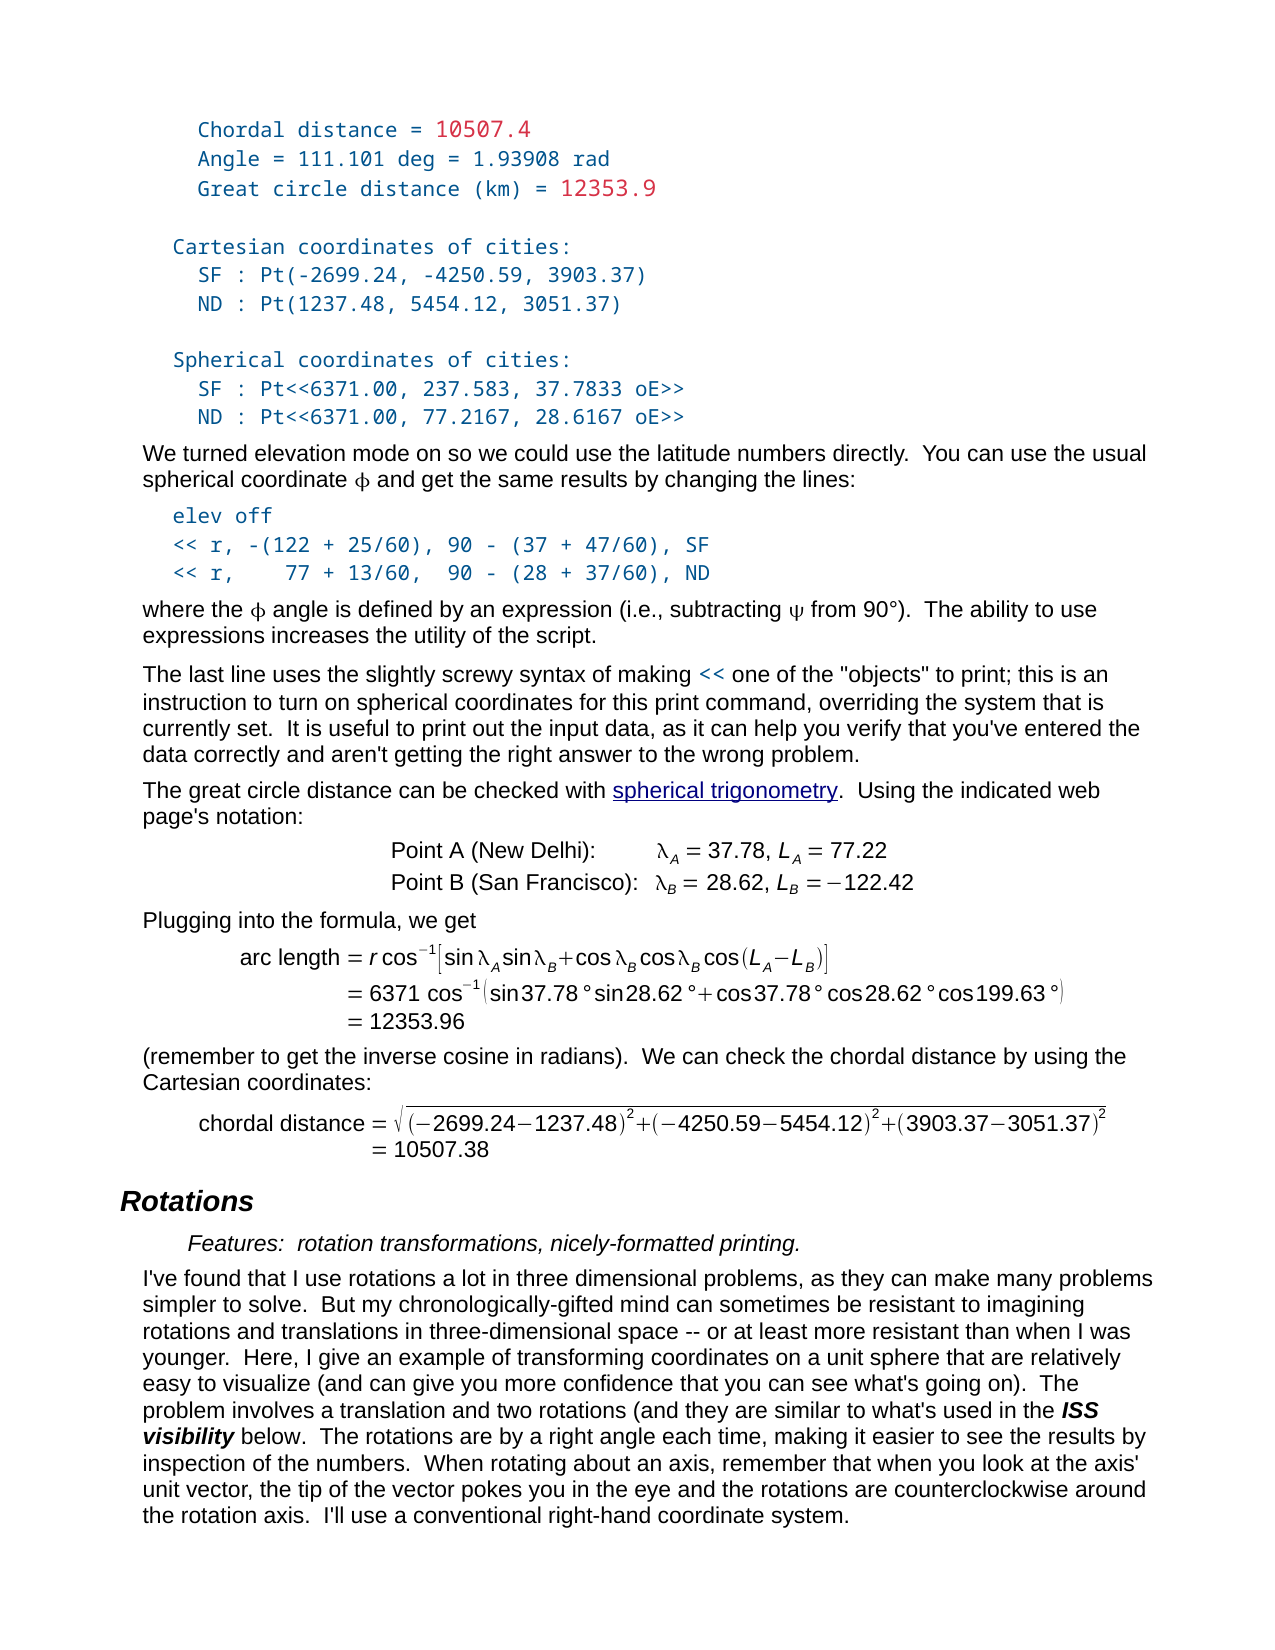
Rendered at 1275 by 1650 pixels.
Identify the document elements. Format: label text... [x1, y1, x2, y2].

text << r, 77 + 13/60, 90 - (28 + 37/60), ND [172, 558, 1162, 587]
text Angle = 111.101 deg = 1.93908 rad [172, 144, 1162, 172]
text SF : Pt<<6371.00, 237.583, 37.7833 oE>> [172, 374, 1162, 402]
text We turned elevation mode on so we could use the latitude numbers directly. You can use the usual spherical coordinate  and get the same results by changing the lines: [142, 440, 1162, 493]
text ND : Pt(1237.48, 5454.12, 3051.37) [172, 289, 1162, 317]
text Plugging into the formula, we get [142, 907, 1162, 933]
text Features: rotation transformations, nicely-formatted printing. [187, 1230, 1117, 1256]
text where the  angle is defined by an expression (i.e., subtracting  from 90°). The ability to use expressions increases the utility of the script. [142, 596, 1162, 648]
text elev off [172, 502, 1162, 530]
text Spherical coordinates of cities: [172, 346, 1162, 374]
subtitle Rotations [120, 1184, 1162, 1218]
text ND : Pt<<6371.00, 77.2167, 28.6167 oE>> [172, 402, 1162, 431]
text Chordal distance = 10507.4 [172, 112, 1162, 144]
text I've found that I use rotations a lot in three dimensional problems, as they can make many problems simpler to solve. But my chronologically-gifted mind can sometimes be resistant to imagining rotations and translations in three-dimensional space -- or at least more resistant than when I was younger. Here, I give an example of transforming coordinates on a unit sphere that are relatively easy to visualize (and can give you more confidence that you can see what's going on). The problem involves a translation and two rotations (and they are similar to what's used in the ISS visibility below. The rotations are by a right angle each time, making it easier to see the results by inspection of the numbers. When rotating about an axis, remember that when you look at the axis' unit vector, the tip of the vector pokes you in the eye and the rotations are counterclockwise around the rotation axis. I'll use a conventional right-hand coordinate system. [142, 1265, 1162, 1528]
text The last line uses the slightly screwy syntax of making << one of the "objects" to print; this is an instruction to turn on spherical coordinates for this print command, overriding the system that is currently set. It is useful to print out the input data, as it can help you verify that you've entered the data correctly and aren't getting the right answer to the wrong problem. [142, 657, 1162, 768]
text Cartesian coordinates of cities: [172, 232, 1162, 260]
text Great circle distance (km) = 12353.9 [172, 172, 1162, 203]
text The great circle distance can be checked with spherical trigonometry. Using the indicated web page's notation: [142, 777, 1162, 829]
text << r, -(122 + 25/60), 90 - (37 + 47/60), SF [172, 530, 1162, 558]
text SF : Pt(-2699.24, -4250.59, 3903.37) [172, 260, 1162, 289]
text (remember to get the inverse cosine in radians). We can check the chordal distance by using the Cartesian coordinates: [142, 1043, 1162, 1096]
